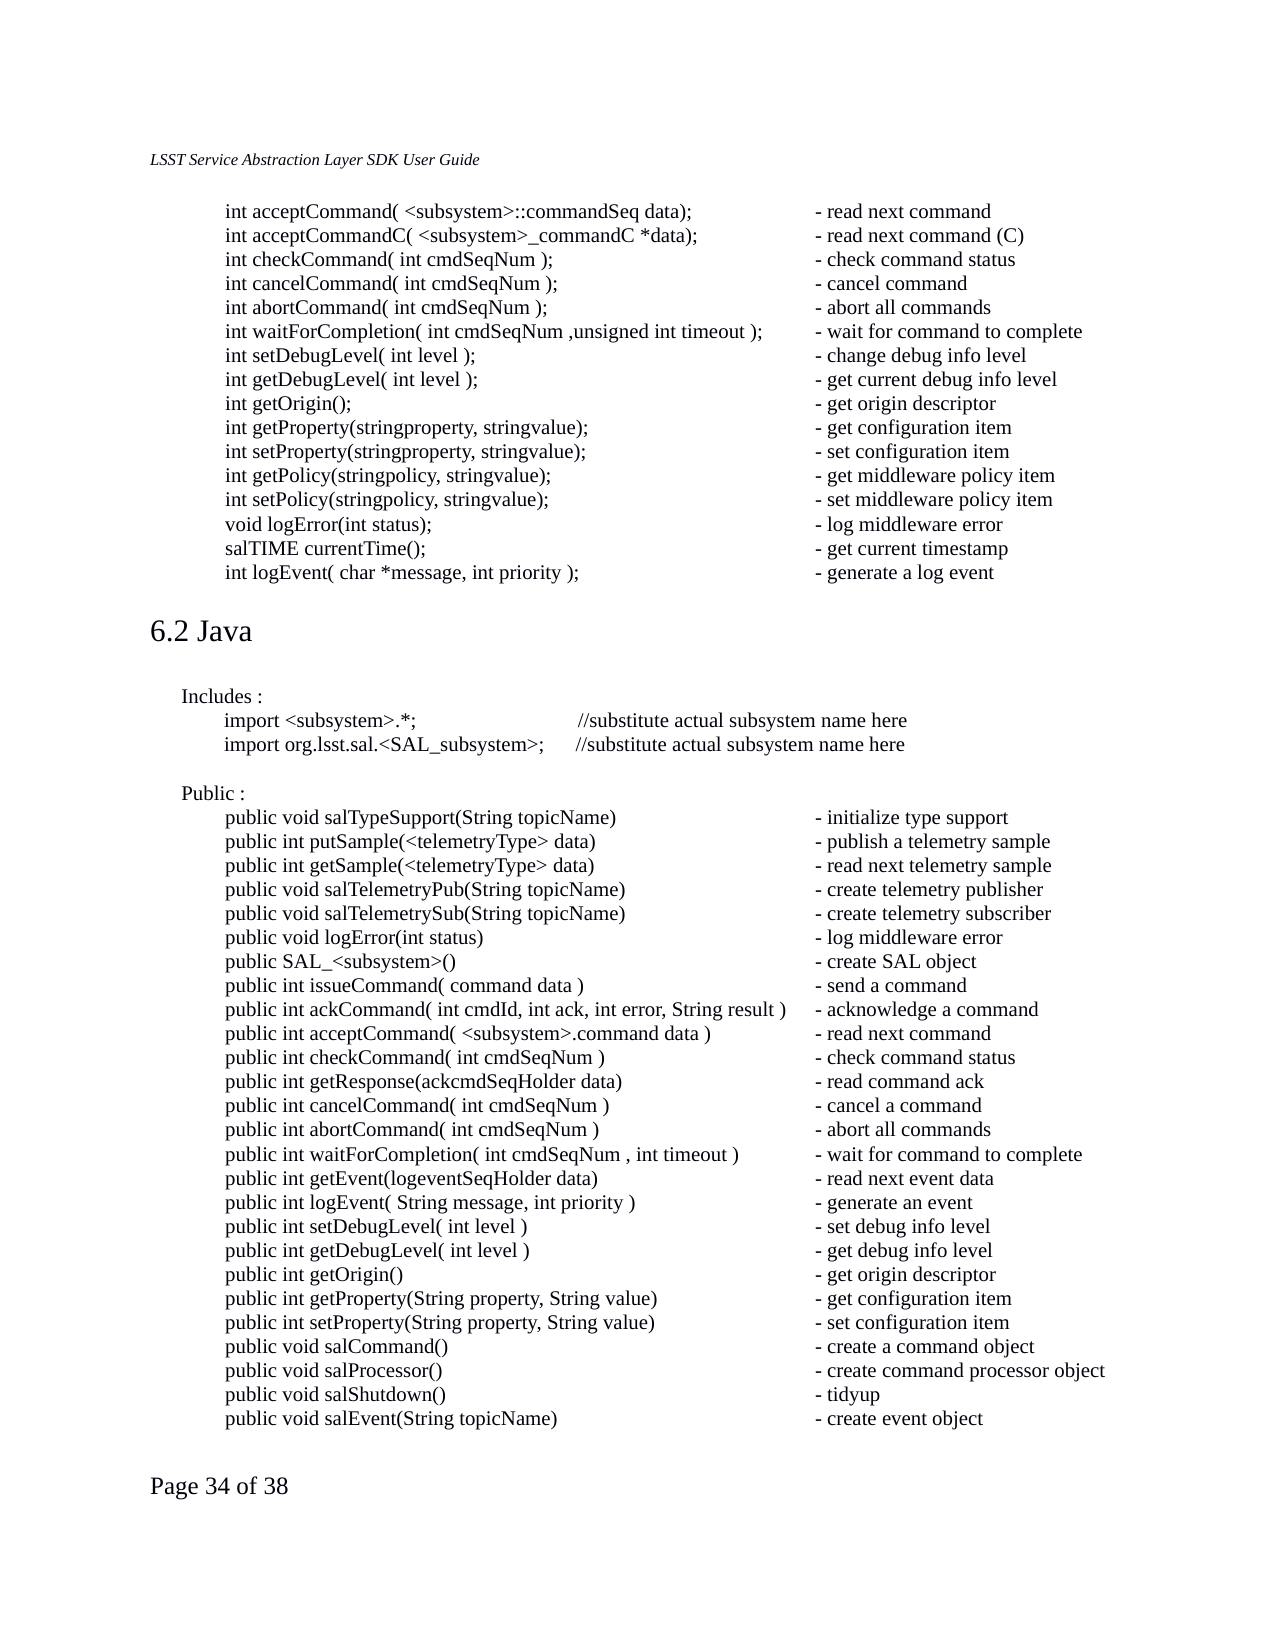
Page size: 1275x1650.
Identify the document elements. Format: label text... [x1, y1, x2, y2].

text int logEvent( char *message, int priority ); - generate a log event [150, 559, 1125, 584]
text int checkCommand( int cmdSeqNum ); - check command status [150, 247, 1125, 271]
text Public : [150, 781, 1125, 804]
text public int cancelCommand( int cmdSeqNum ) - cancel a command [150, 1093, 1125, 1117]
text public int checkCommand( int cmdSeqNum ) - check command status [150, 1045, 1125, 1069]
text public int setDebugLevel( int level ) - set debug info level [150, 1214, 1125, 1238]
text public int logEvent( String message, int priority ) - generate an event [150, 1189, 1125, 1214]
text public int putSample(<telemetryType> data) - publish a telemetry sample [150, 829, 1125, 853]
text public int getEvent(logeventSeqHolder data) - read next event data [150, 1166, 1125, 1189]
text public int getSample(<telemetryType> data) - read next telemetry sample [150, 853, 1125, 877]
text public int acceptCommand( <subsystem>.command data ) - read next command [150, 1021, 1125, 1045]
text public int setProperty(String property, String value) - set configuration item [150, 1310, 1125, 1334]
text int cancelCommand( int cmdSeqNum ); - cancel command [150, 271, 1125, 295]
text import <subsystem>.*; //substitute actual subsystem name here [224, 708, 1125, 732]
text int getOrigin(); - get origin descriptor [150, 391, 1125, 415]
text int abortCommand( int cmdSeqNum ); - abort all commands [150, 295, 1125, 319]
text import org.lsst.sal.<SAL_subsystem>; //substitute actual subsystem name here [224, 732, 1125, 756]
text Includes : [150, 684, 1125, 708]
text public int issueCommand( command data ) - send a command [150, 973, 1125, 997]
text public void salEvent(String topicName) - create event object [150, 1406, 1125, 1430]
text int acceptCommandC( <subsystem>_commandC *data); - read next command (C) [150, 223, 1125, 247]
text public SAL_<subsystem>() - create SAL object [150, 949, 1125, 973]
text public void salShutdown() - tidyup [150, 1382, 1125, 1406]
text int acceptCommand( <subsystem>::commandSeq data); - read next command [150, 199, 1125, 223]
text int waitForCompletion( int cmdSeqNum ,unsigned int timeout ); - wait for command to complete [150, 319, 1125, 343]
text public int getDebugLevel( int level ) - get debug info level [150, 1238, 1125, 1262]
text int getPolicy(stringpolicy, stringvalue); - get middleware policy item [150, 463, 1125, 487]
text public void salProcessor() - create command processor object [150, 1358, 1125, 1382]
text int getDebugLevel( int level ); - get current debug info level [150, 367, 1125, 391]
text public int getProperty(String property, String value) - get configuration item [150, 1286, 1125, 1310]
text salTIME currentTime(); - get current timestamp [150, 536, 1125, 559]
text public void salCommand() - create a command object [150, 1334, 1125, 1358]
text public void salTelemetryPub(String topicName) - create telemetry publisher [150, 877, 1125, 901]
text public int waitForCompletion( int cmdSeqNum , int timeout ) - wait for command to complete [150, 1141, 1125, 1166]
text public void salTypeSupport(String topicName) - initialize type support [150, 804, 1125, 829]
text public int getResponse(ackcmdSeqHolder data) - read command ack [150, 1069, 1125, 1093]
text public void salTelemetrySub(String topicName) - create telemetry subscriber [150, 901, 1125, 925]
text int setProperty(stringproperty, stringvalue); - set configuration item [150, 439, 1125, 463]
text public int ackCommand( int cmdId, int ack, int error, String result ) - acknowledge a command [150, 997, 1125, 1021]
text int setDebugLevel( int level ); - change debug info level [150, 343, 1125, 367]
text public int abortCommand( int cmdSeqNum ) - abort all commands [150, 1117, 1125, 1141]
text public int getOrigin() - get origin descriptor [150, 1262, 1125, 1286]
text int getProperty(stringproperty, stringvalue); - get configuration item [150, 415, 1125, 439]
text public void logError(int status) - log middleware error [150, 925, 1125, 949]
text int setPolicy(stringpolicy, stringvalue); - set middleware policy item [150, 487, 1125, 511]
text void logError(int status); - log middleware error [150, 511, 1125, 536]
text 6.2 Java [150, 612, 1125, 648]
